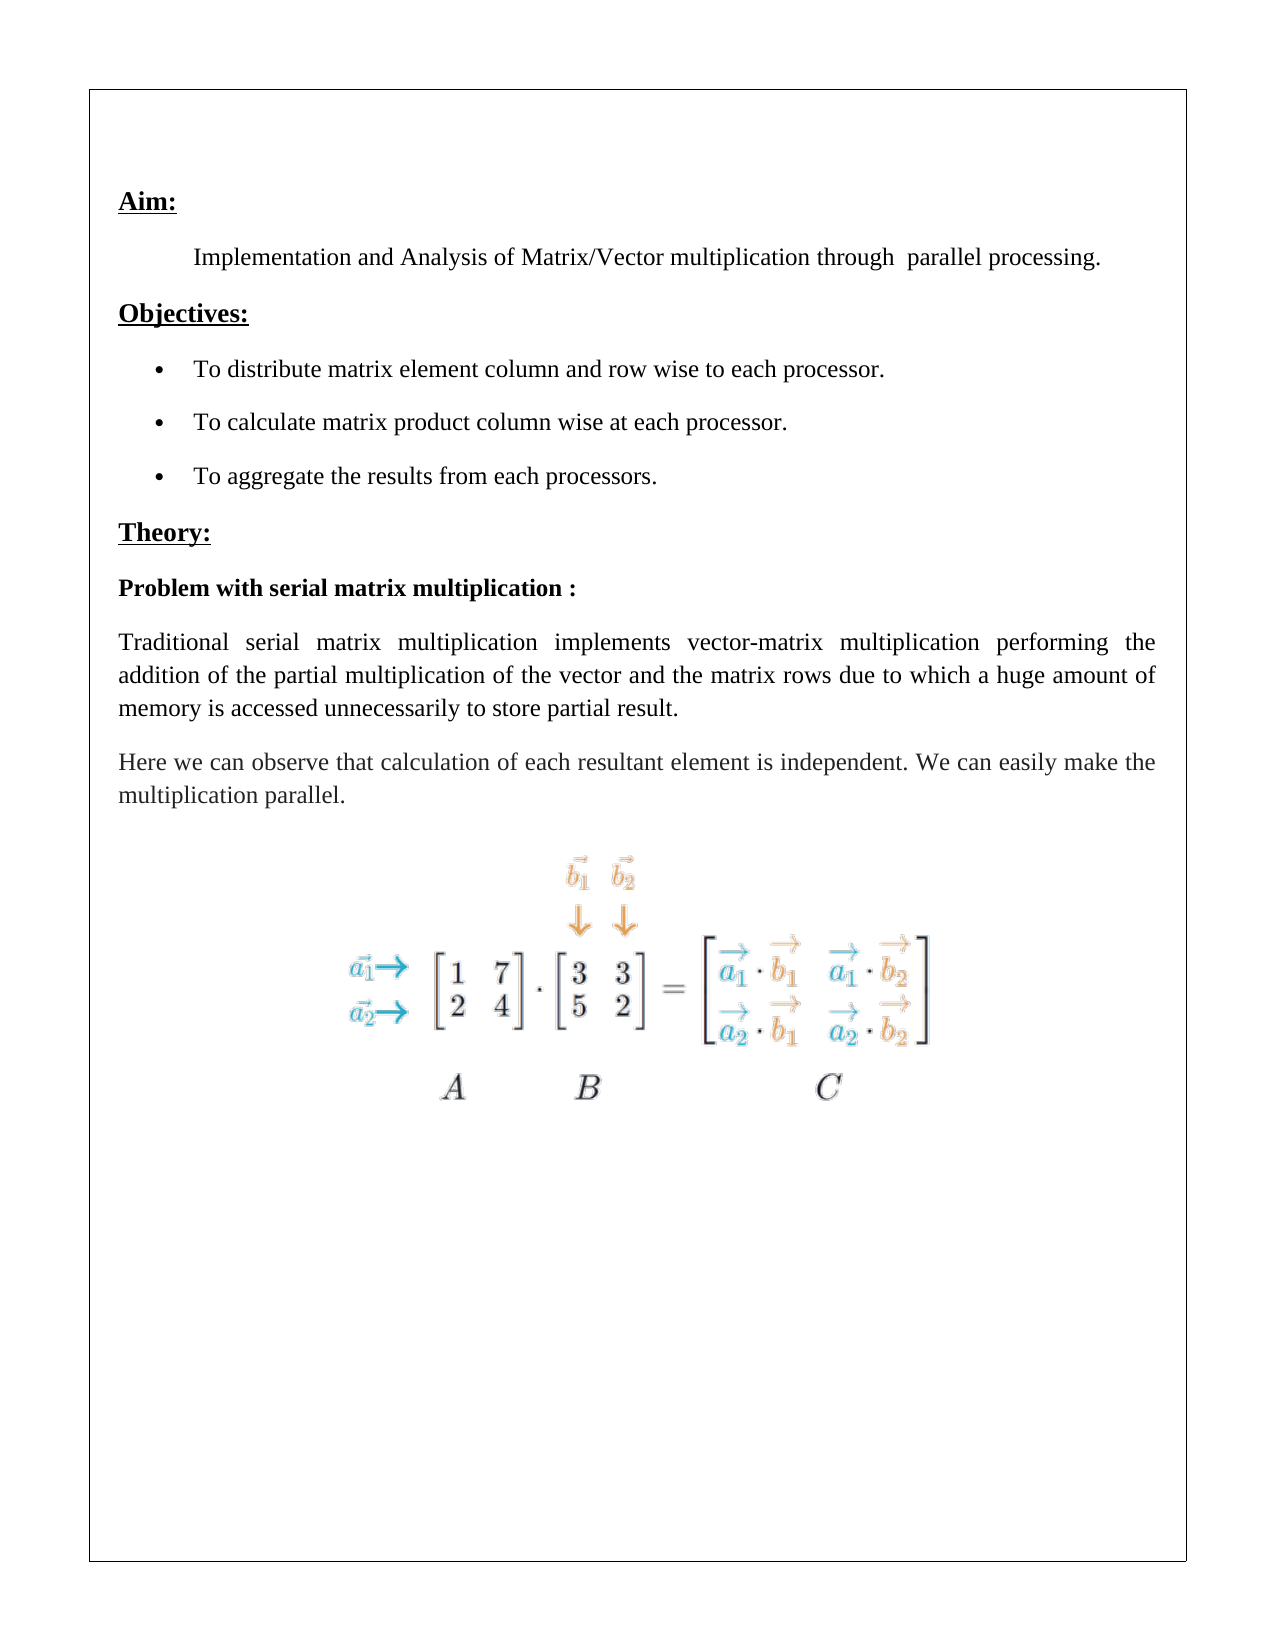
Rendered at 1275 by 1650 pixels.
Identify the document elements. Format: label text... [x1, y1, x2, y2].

text Theory: [118, 516, 1157, 548]
text Here we can observe that calculation of each resultant element is independent. We can easily make the multiplication parallel. [118, 747, 1157, 808]
text Aim: [118, 185, 1157, 217]
text Implementation and Analysis of Matrix/Vector multiplication through parallel processing. [118, 242, 1157, 271]
list To distribute matrix element column and row wise to each processor. [156, 354, 1157, 382]
picture [321, 833, 954, 1190]
list To calculate matrix product column wise at each processor. [156, 407, 1157, 436]
text Problem with serial matrix multiplication : [118, 573, 1157, 602]
text Objectives: [118, 297, 1157, 328]
text Traditional serial matrix multiplication implements vector-matrix multiplication performing the addition of the partial multiplication of the vector and the matrix rows due to which a huge amount of memory is accessed unnecessarily to store partial result. [118, 627, 1157, 722]
list To aggregate the results from each processors. [156, 461, 1157, 490]
